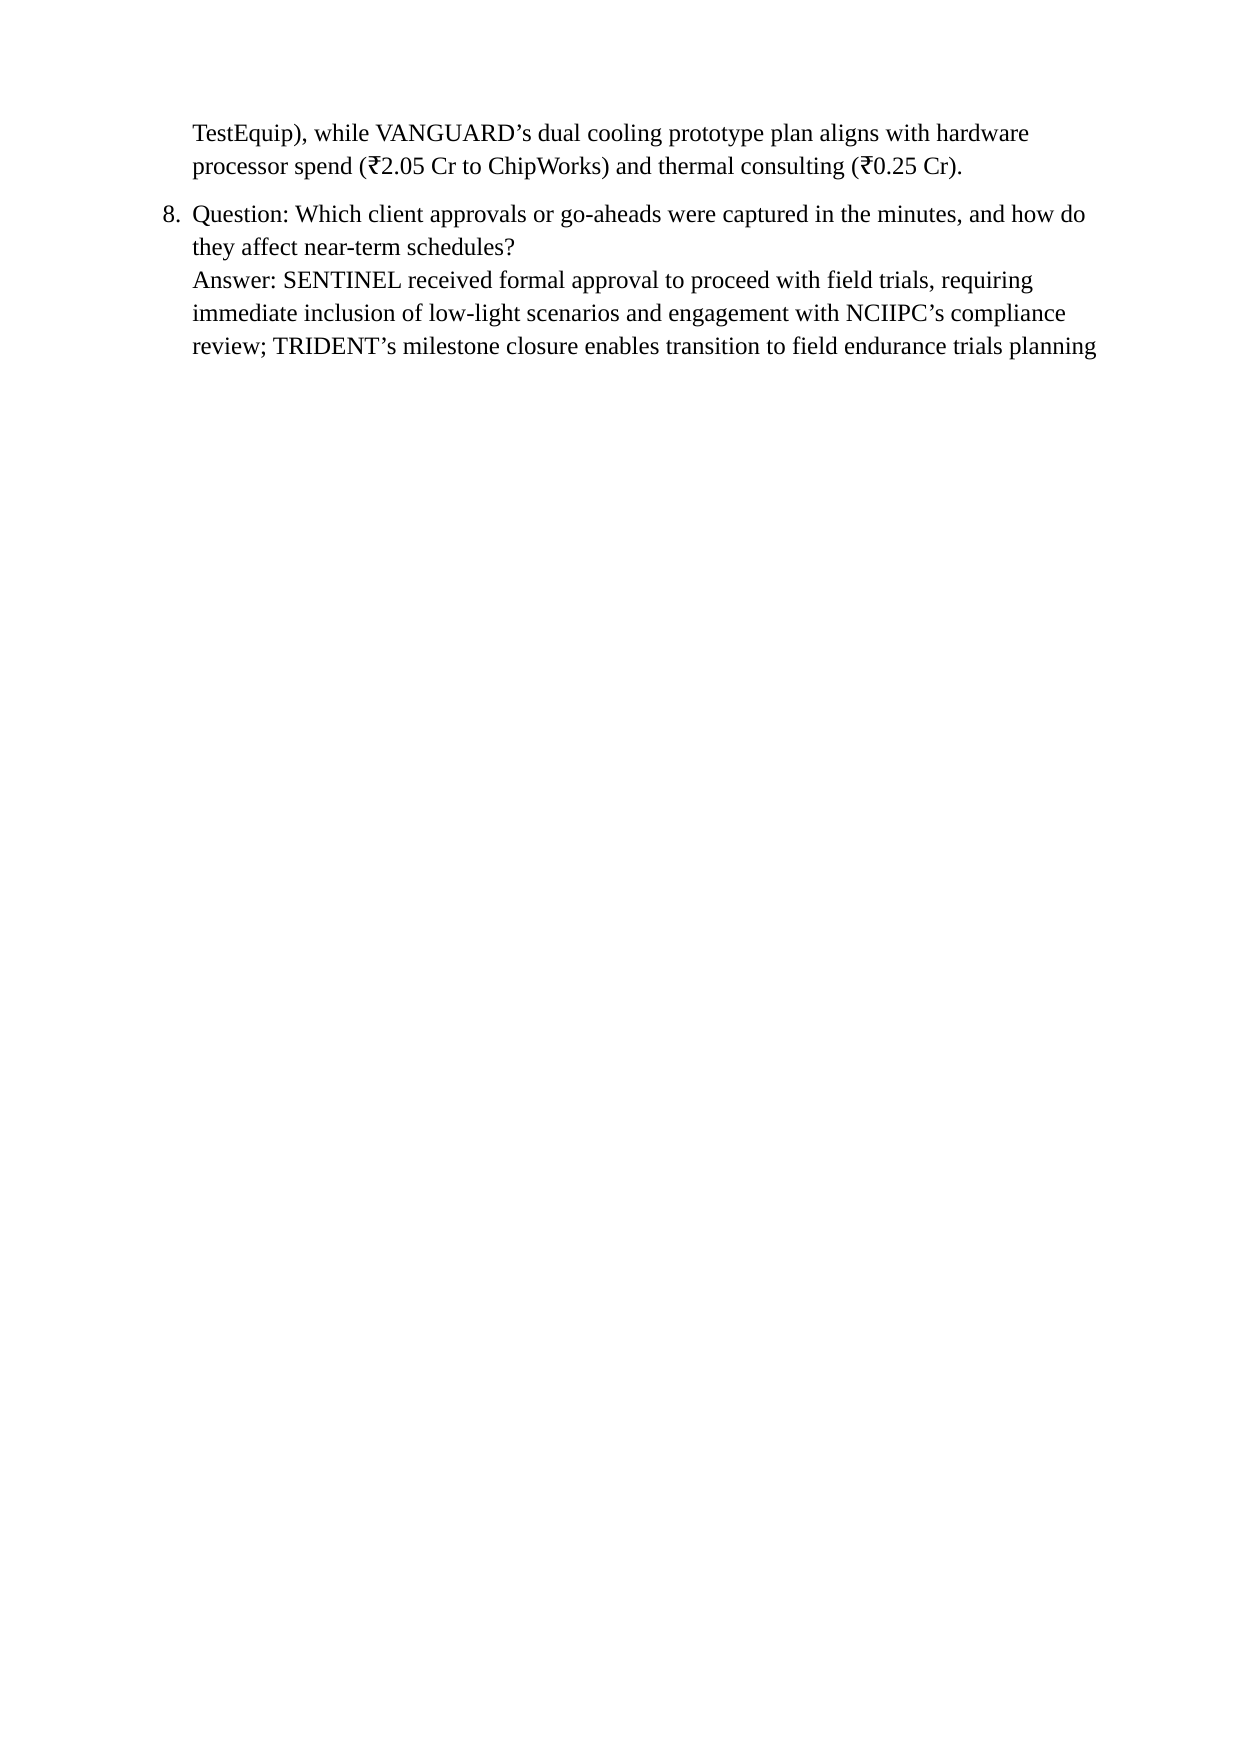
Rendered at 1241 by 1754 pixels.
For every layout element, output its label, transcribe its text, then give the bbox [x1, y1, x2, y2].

list Question: Which client approvals or go-aheads were captured in the minutes, and how do they affect near-term schedules? Answer: SENTINEL received formal approval to proceed with field trials, requiring immediate inclusion of low-light scenarios and engagement with NCIIPC’s compliance review; TRIDENT’s milestone closure enables transition to field endurance trials planning [162, 199, 1122, 359]
list TestEquip), while VANGUARD’s dual cooling prototype plan aligns with hardware processor spend (₹2.05 Cr to ChipWorks) and thermal consulting (₹0.25 Cr). [162, 118, 1122, 180]
